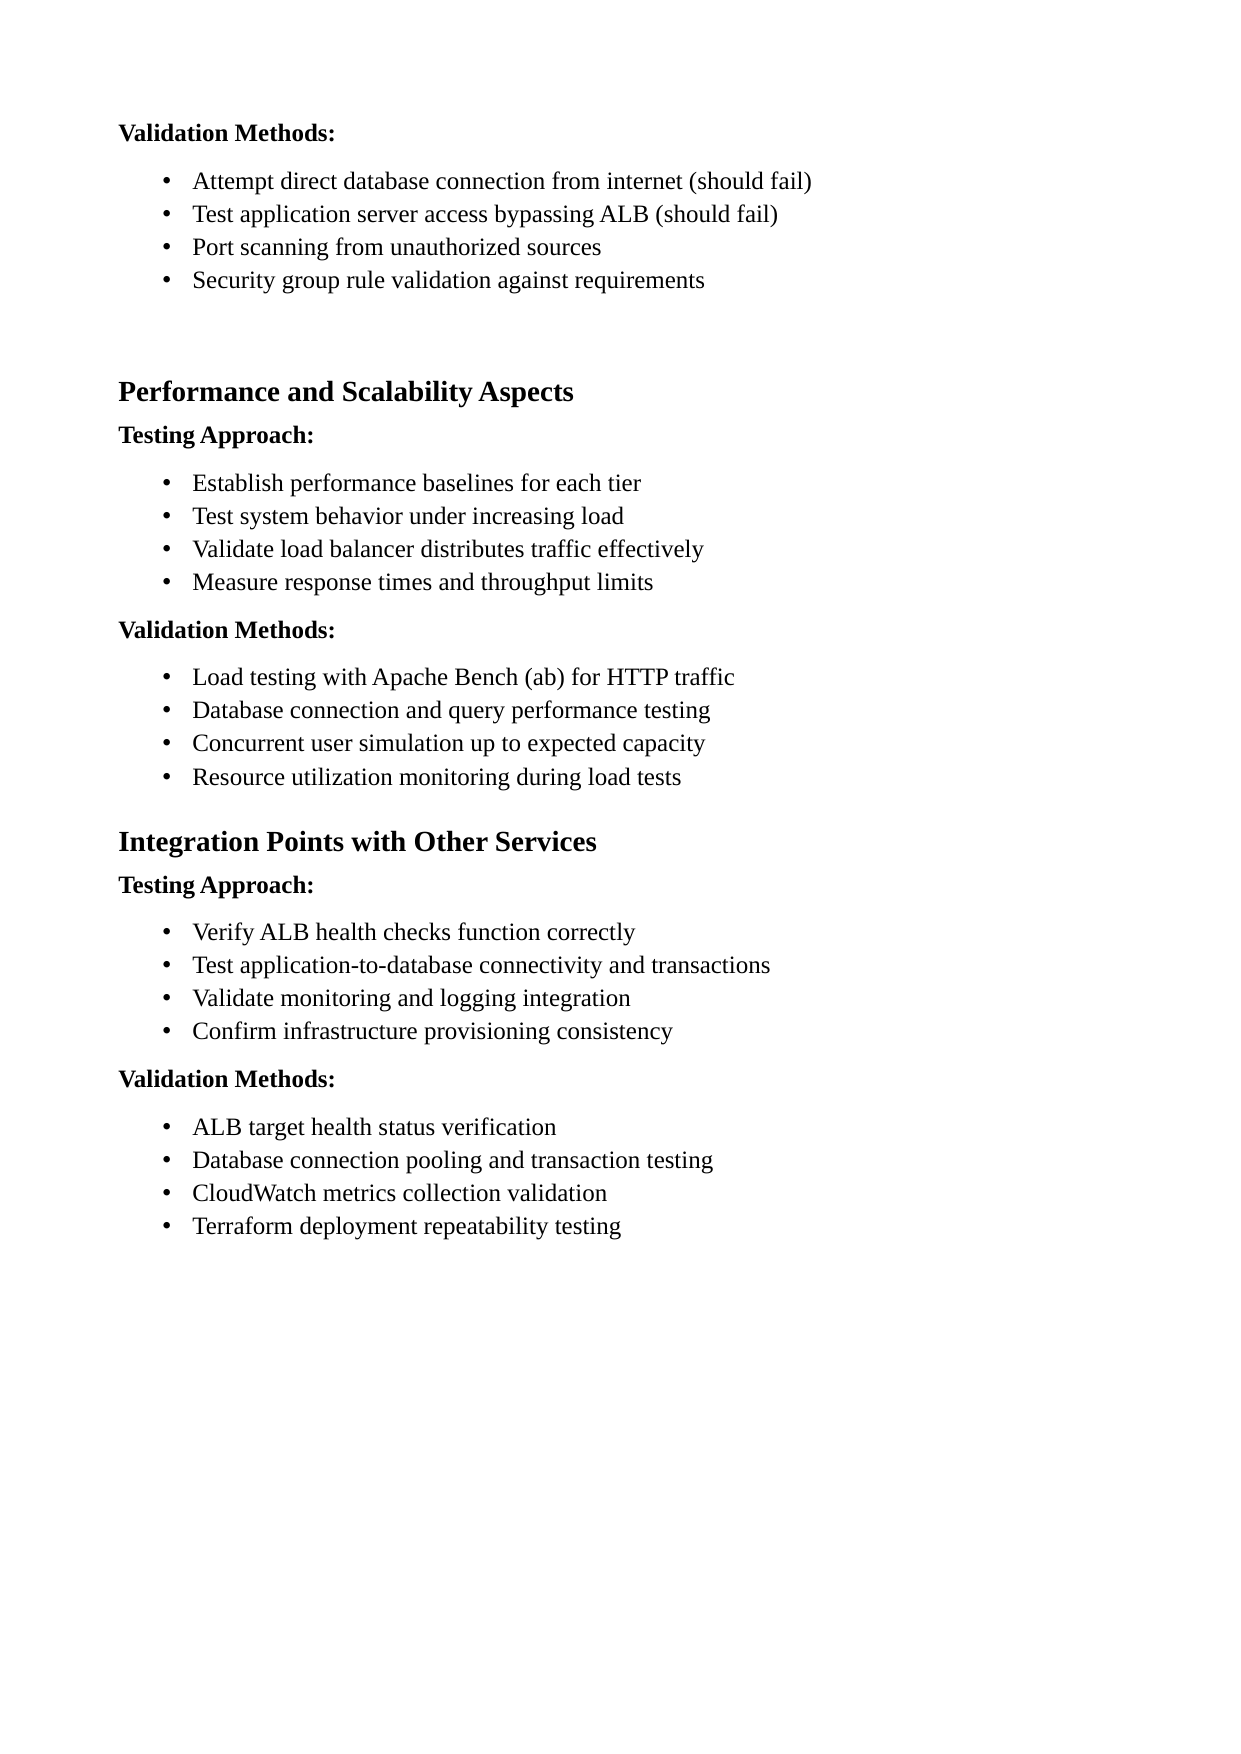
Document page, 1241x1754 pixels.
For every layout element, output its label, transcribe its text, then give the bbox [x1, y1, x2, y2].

subtitle Integration Points with Other Services [118, 824, 1122, 857]
list Test system behavior under increasing load [162, 501, 1122, 530]
list Concurrent user simulation up to expected capacity [162, 728, 1122, 757]
list Validate load balancer distributes traffic effectively [162, 534, 1122, 563]
list Validate monitoring and logging integration [162, 983, 1122, 1012]
list Database connection and query performance testing [162, 696, 1122, 724]
list Confirm infrastructure provisioning consistency [162, 1016, 1122, 1045]
text Validation Methods: [118, 1064, 1122, 1093]
text Testing Approach: [118, 870, 1122, 898]
list Measure response times and throughput limits [162, 567, 1122, 596]
list Verify ALB health checks function correctly [162, 917, 1122, 946]
list Attempt direct database connection from internet (should fail) [162, 166, 1122, 194]
text Testing Approach: [118, 421, 1122, 449]
list Terraform deployment repeatability testing [162, 1211, 1122, 1239]
list Test application server access bypassing ALB (should fail) [162, 199, 1122, 227]
list Security group rule validation against requirements [162, 265, 1122, 293]
list Resource utilization monitoring during load tests [162, 762, 1122, 790]
list Load testing with Apache Bench (ab) for HTTP traffic [162, 662, 1122, 691]
list ALB target health status verification [162, 1112, 1122, 1140]
list Database connection pooling and transaction testing [162, 1145, 1122, 1173]
list Establish performance baselines for each tier [162, 468, 1122, 497]
list CloudWatch metrics collection validation [162, 1178, 1122, 1206]
list Port scanning from unauthorized sources [162, 232, 1122, 261]
subtitle Performance and Scalability Aspects [118, 374, 1122, 408]
text Validation Methods: [118, 118, 1122, 147]
list Test application-to-database connectivity and transactions [162, 950, 1122, 979]
text Validation Methods: [118, 615, 1122, 644]
